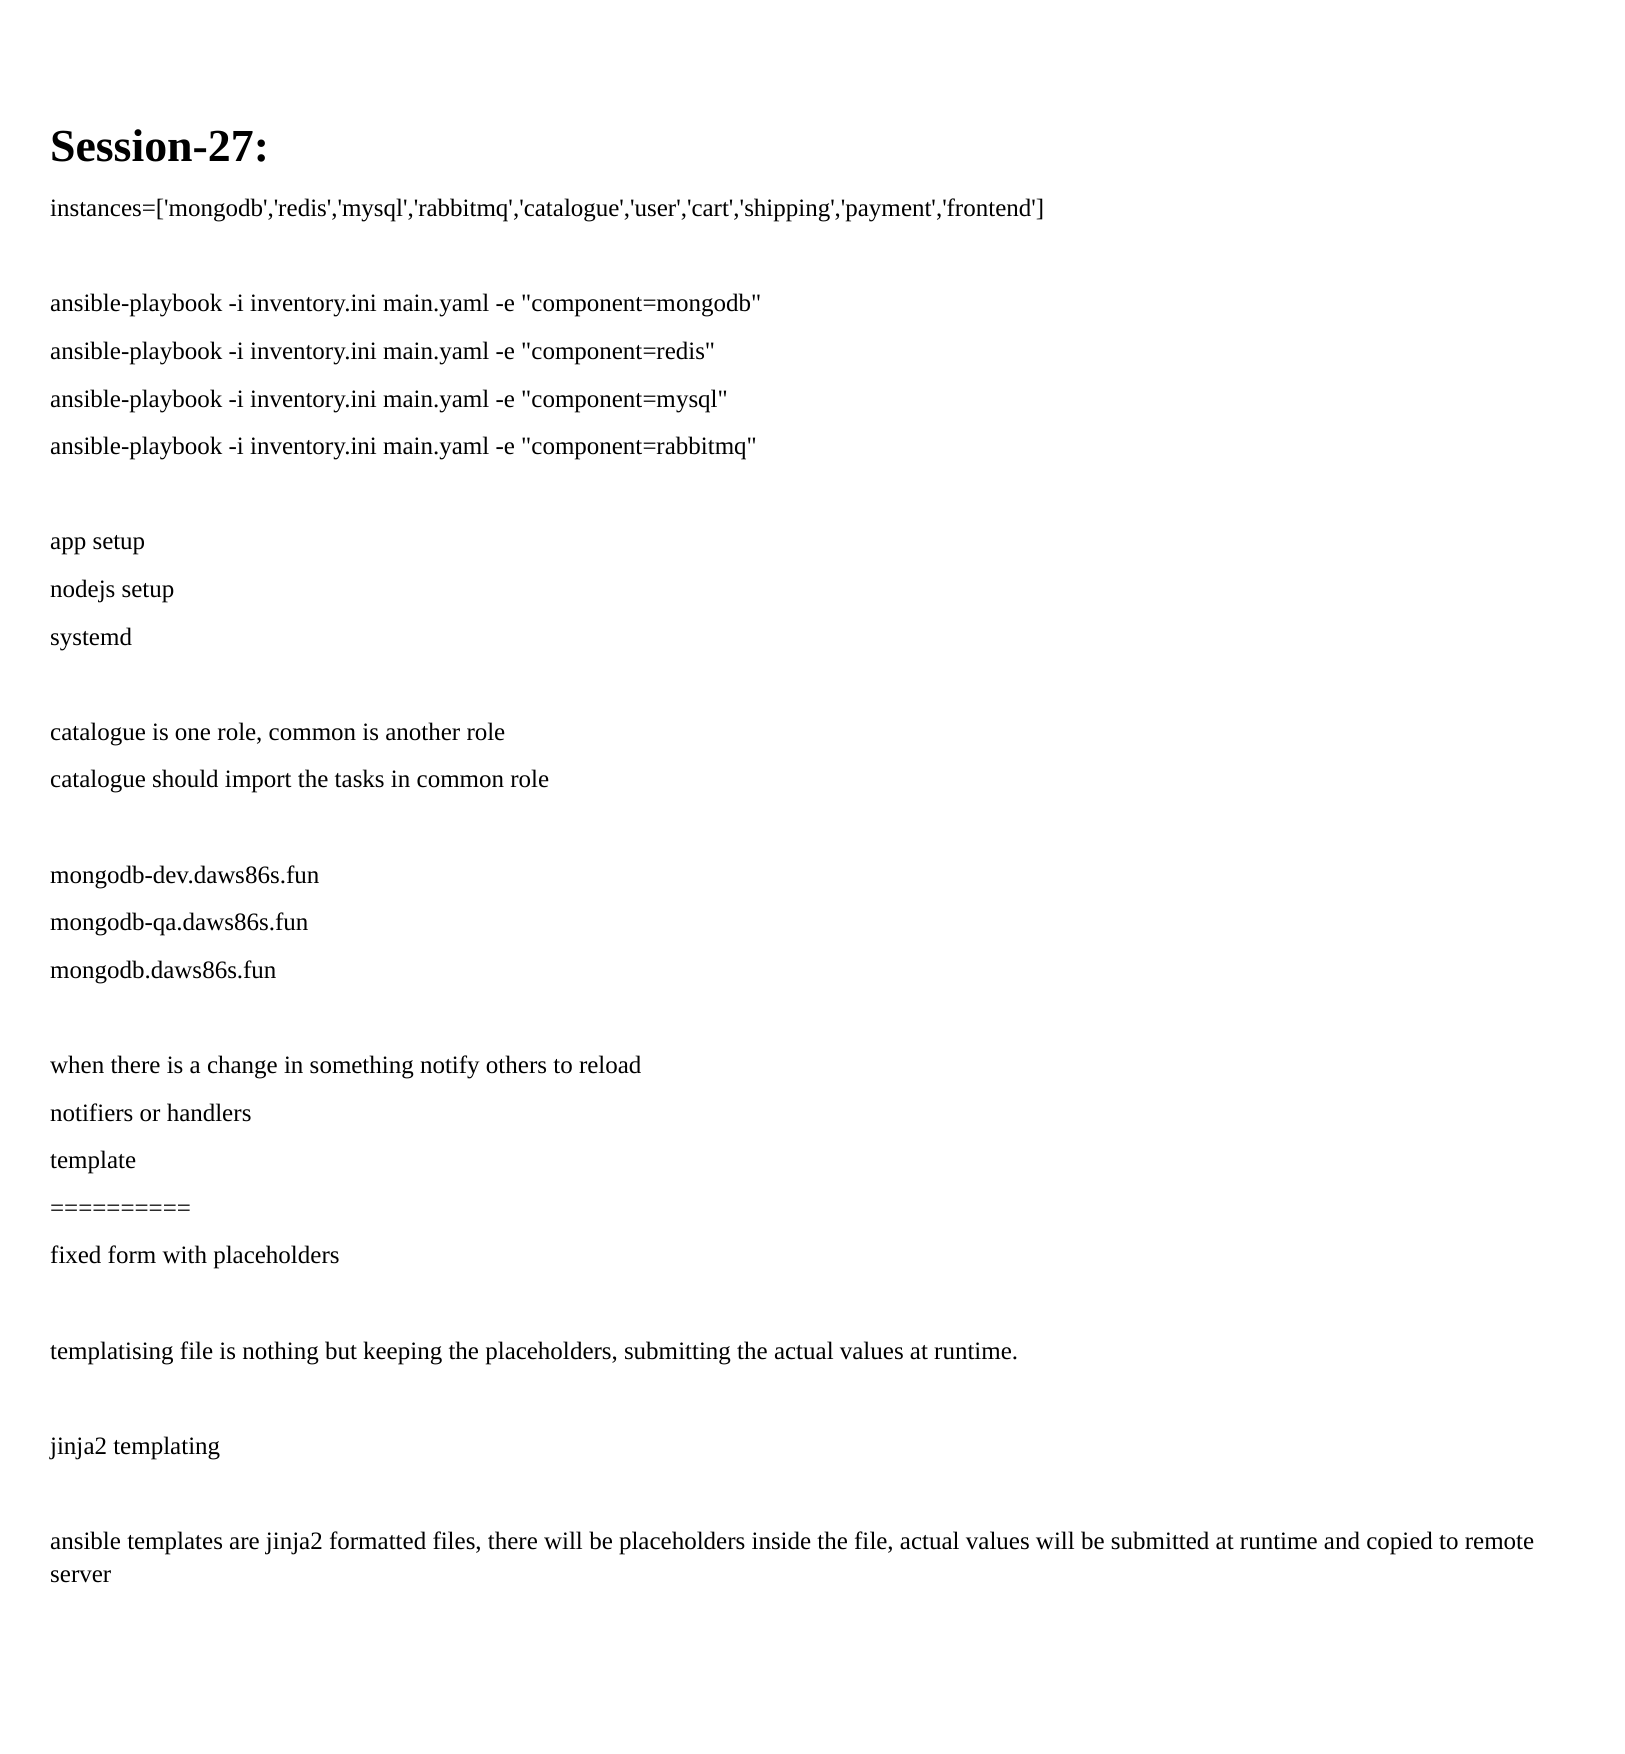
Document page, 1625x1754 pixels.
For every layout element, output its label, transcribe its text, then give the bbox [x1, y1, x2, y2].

text catalogue is one role, common is another role [50, 717, 1562, 746]
text mongodb-qa.daws86s.fun [50, 907, 1562, 936]
text template [50, 1145, 1562, 1174]
text systemd [50, 622, 1562, 650]
text ansible templates are jinja2 formatted files, there will be placeholders inside the file, actual values will be submitted at runtime and copied to remote server [50, 1526, 1562, 1588]
text app setup [50, 526, 1562, 555]
text nodejs setup [50, 574, 1562, 603]
text mongodb.daws86s.fun [50, 955, 1562, 984]
text Session-27: [50, 118, 1562, 171]
text fixed form with placeholders [50, 1241, 1562, 1269]
text ansible-playbook -i inventory.ini main.yaml -e "component=mongodb" [50, 288, 1562, 317]
text notifiers or handlers [50, 1098, 1562, 1126]
text ========== [50, 1193, 1562, 1222]
text jinja2 templating [50, 1431, 1562, 1460]
text when there is a change in something notify others to reload [50, 1050, 1562, 1079]
text catalogue should import the tasks in common role [50, 764, 1562, 793]
text mongodb-dev.daws86s.fun [50, 860, 1562, 888]
text templatising file is nothing but keeping the placeholders, submitting the actual values at runtime. [50, 1336, 1562, 1364]
text ansible-playbook -i inventory.ini main.yaml -e "component=mysql" [50, 384, 1562, 412]
text instances=['mongodb','redis','mysql','rabbitmq','catalogue','user','cart','shipping','payment','frontend'] [50, 193, 1562, 222]
text ansible-playbook -i inventory.ini main.yaml -e "component=rabbitmq" [50, 431, 1562, 460]
text ansible-playbook -i inventory.ini main.yaml -e "component=redis" [50, 336, 1562, 365]
